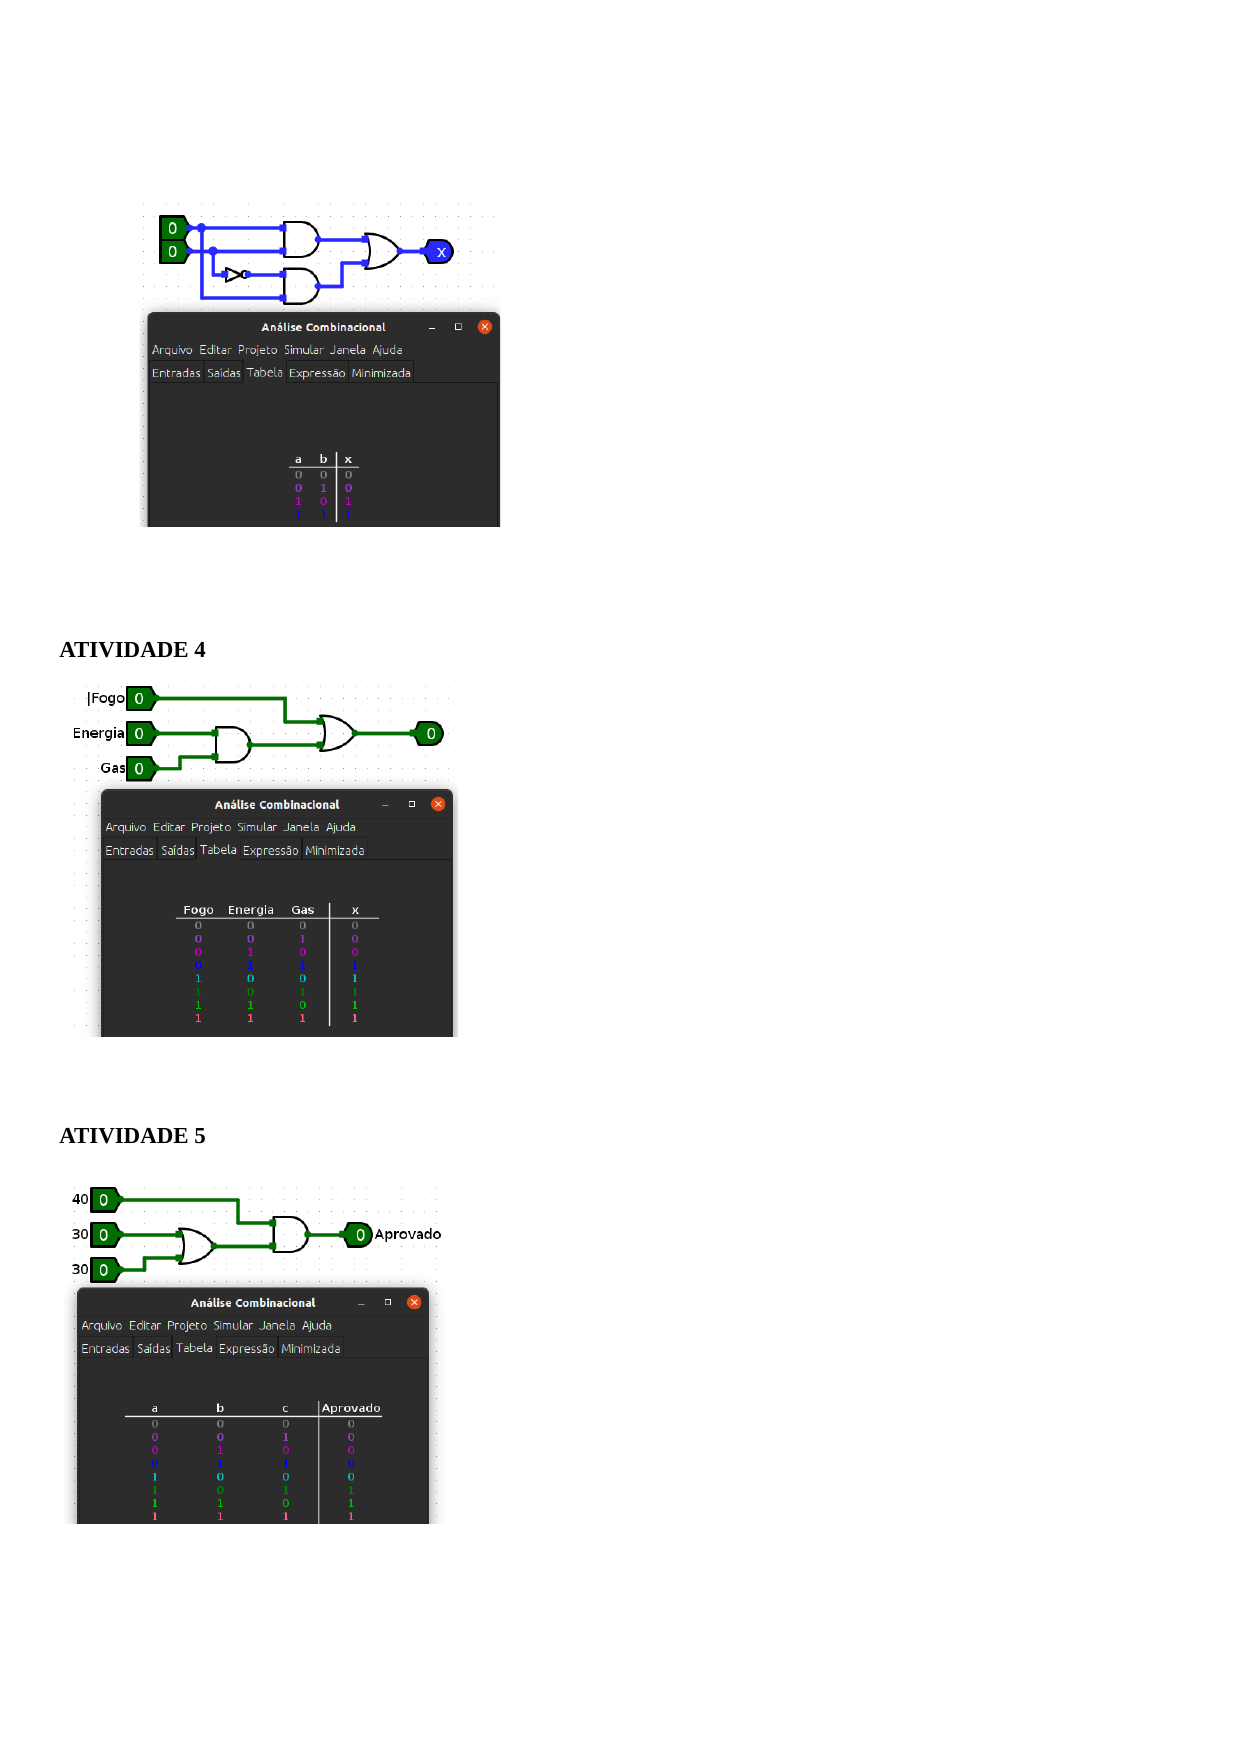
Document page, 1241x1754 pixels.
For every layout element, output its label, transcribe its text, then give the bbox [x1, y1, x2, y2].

picture [63, 1179, 446, 1524]
text ATIVIDADE 5 [59, 1122, 1122, 1148]
text ATIVIDADE 4 [59, 636, 1122, 662]
picture [64, 681, 459, 1037]
picture [139, 195, 481, 527]
